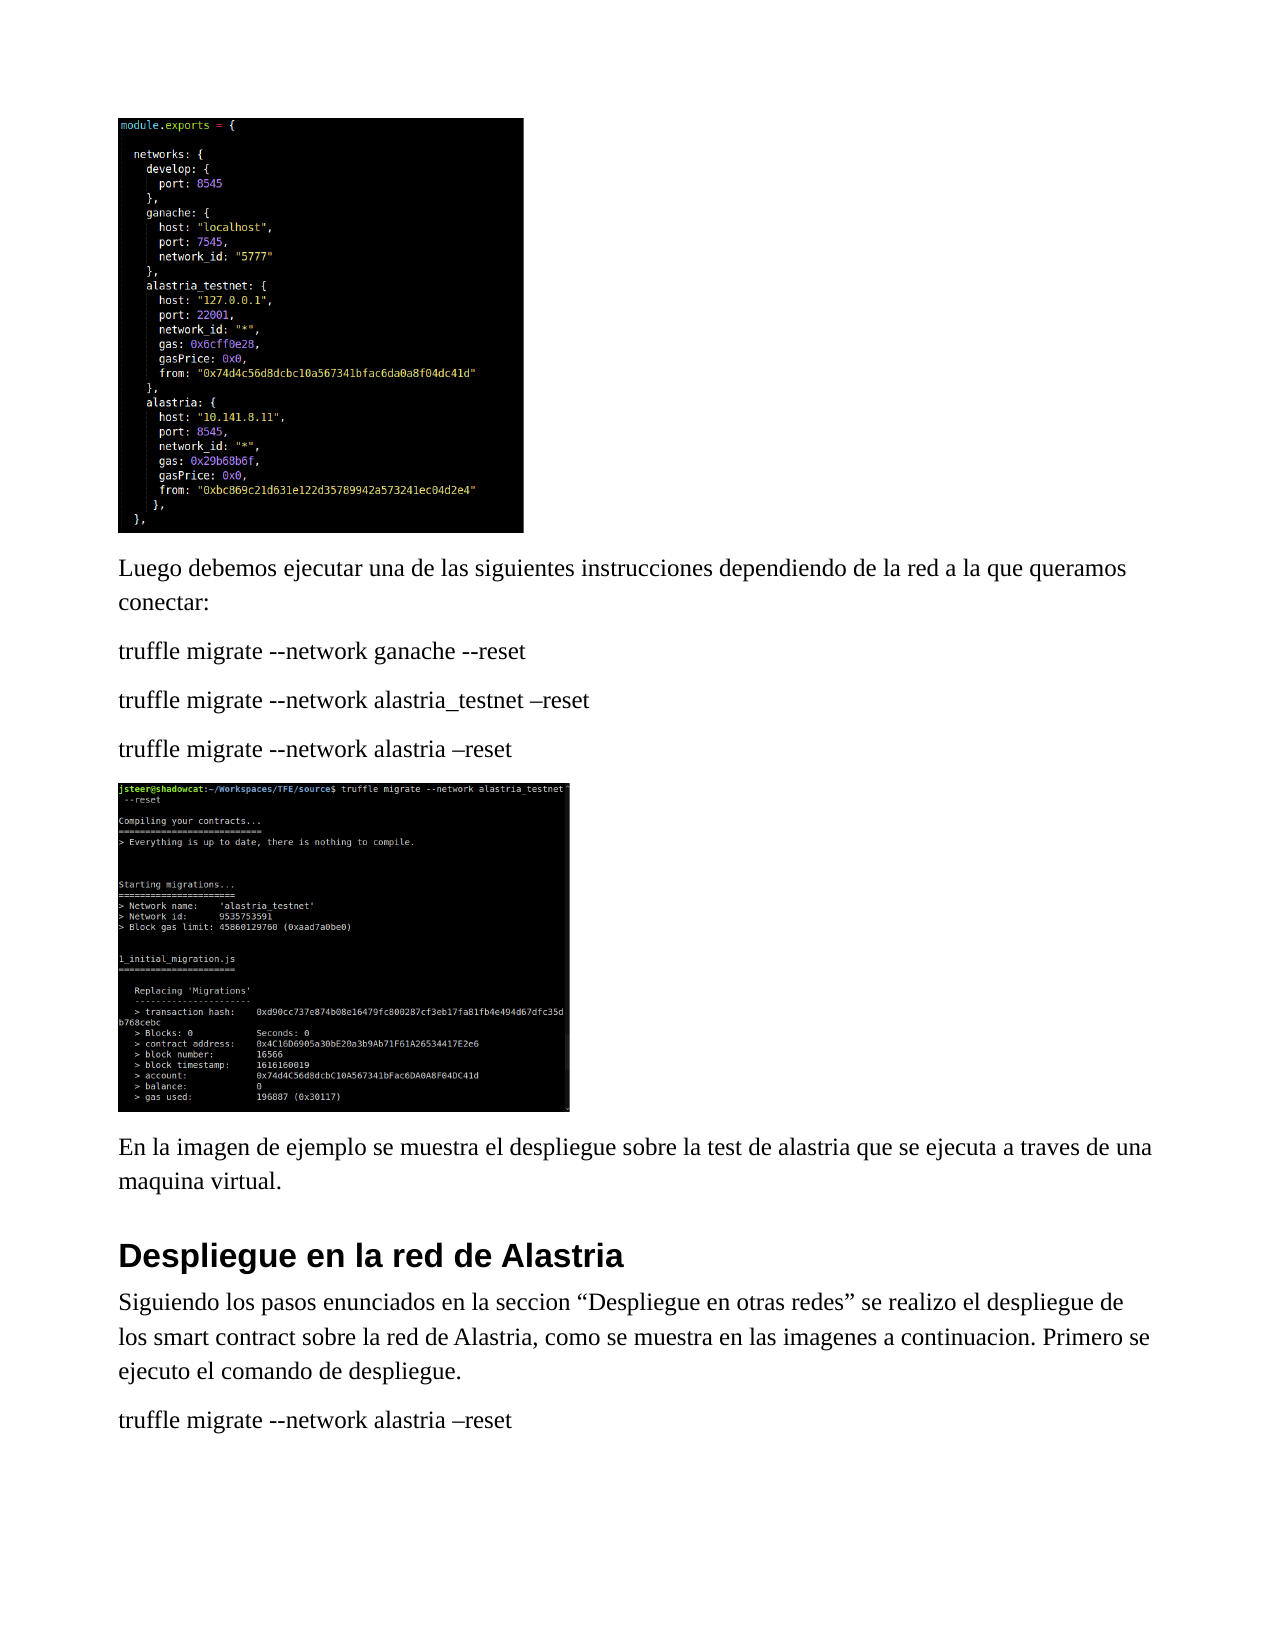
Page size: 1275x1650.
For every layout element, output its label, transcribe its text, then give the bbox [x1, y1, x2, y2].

picture [118, 118, 524, 533]
text En la imagen de ejemplo se muestra el despliegue sobre la test de alastria que se ejecuta a traves de una maquina virtual. [118, 1132, 1157, 1195]
text Siguiendo los pasos enunciados en la seccion “Despliegue en otras redes” se realizo el despliegue de los smart contract sobre la red de Alastria, como se muestra en las imagenes a continuacion. Primero se ejecuto el comando de despliegue. [118, 1287, 1157, 1385]
text truffle migrate --network alastria –reset [118, 1405, 1157, 1434]
text truffle migrate --network ganache --reset [118, 636, 1157, 665]
subtitle Despliegue en la red de Alastria [118, 1236, 1157, 1275]
text truffle migrate --network alastria_testnet –reset [118, 685, 1157, 714]
text Luego debemos ejecutar una de las siguientes instrucciones dependiendo de la red a la que queramos conectar: [118, 553, 1157, 616]
picture [118, 783, 570, 1112]
text truffle migrate --network alastria –reset [118, 734, 1157, 763]
